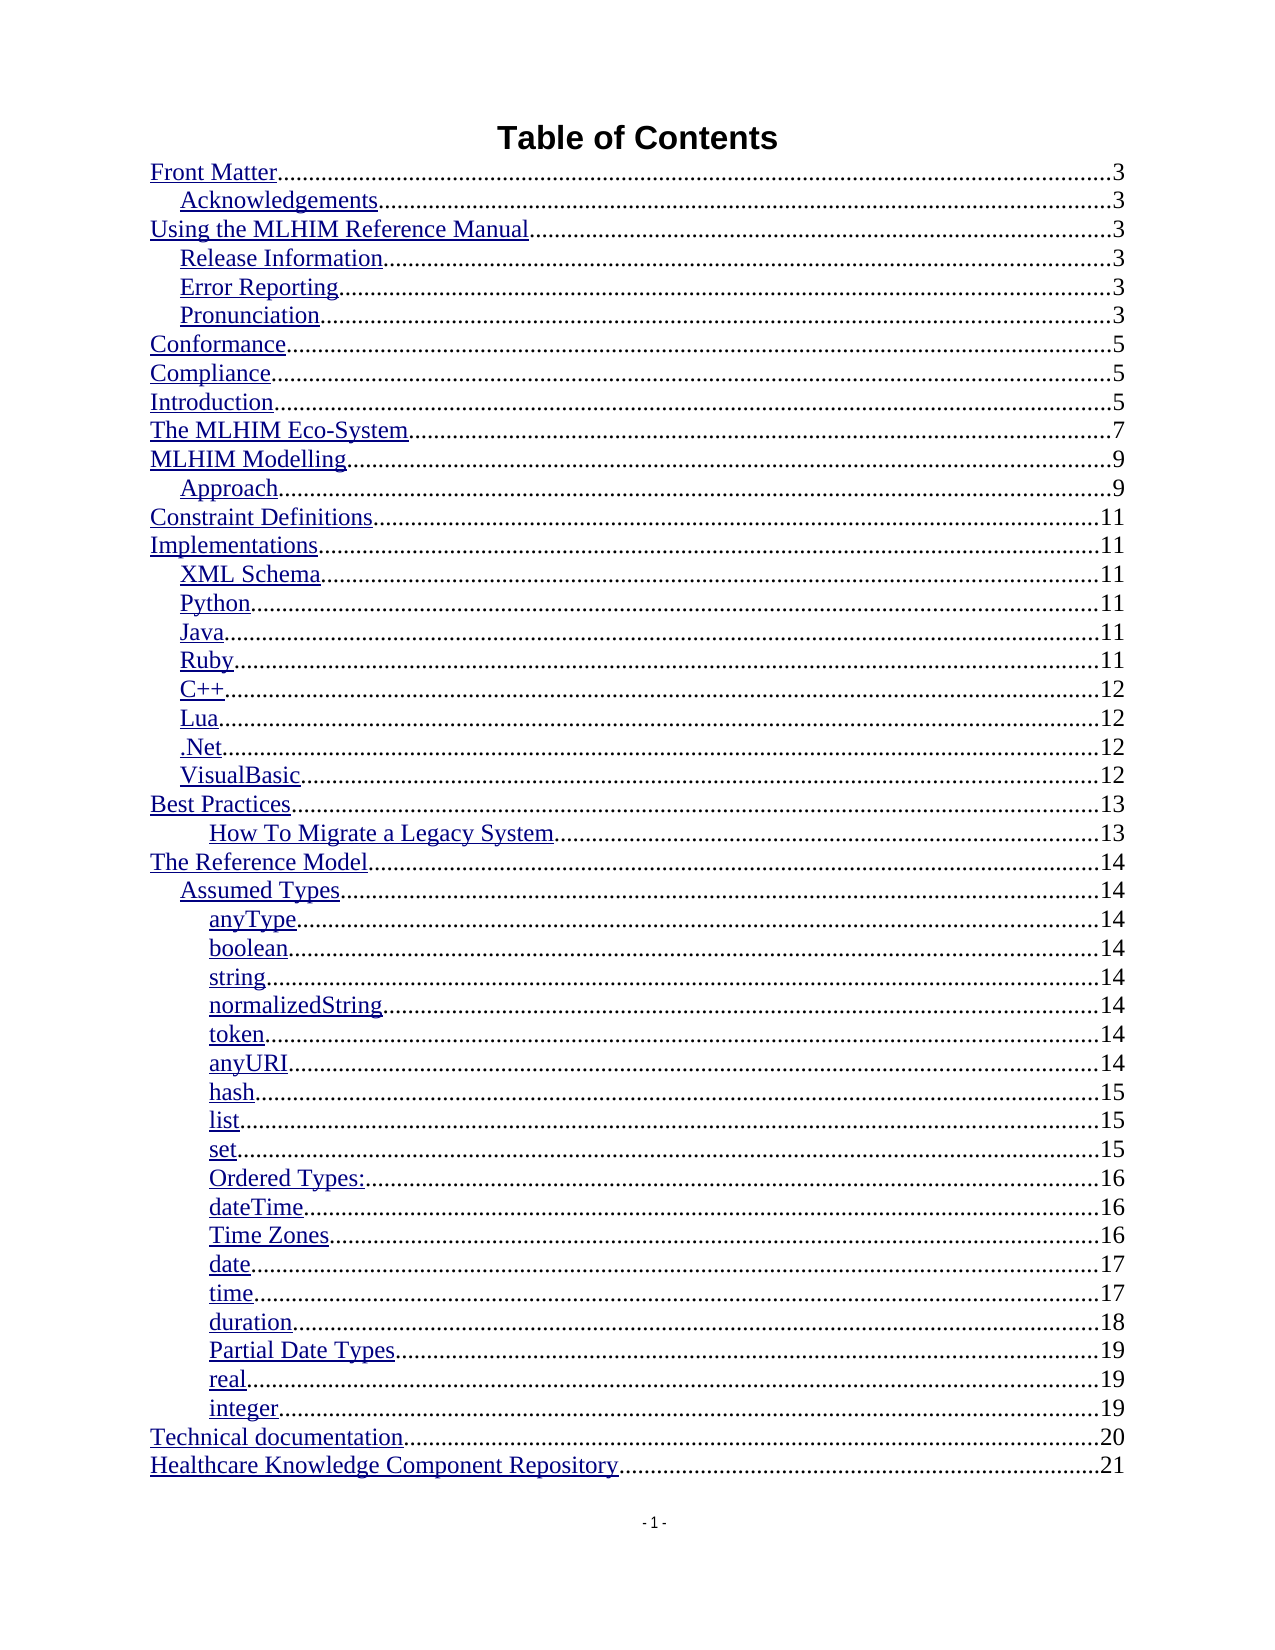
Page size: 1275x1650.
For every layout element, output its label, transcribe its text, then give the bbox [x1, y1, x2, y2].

text Approach 9 [179, 473, 1125, 502]
text dateTime 16 [209, 1192, 1125, 1220]
text How To Migrate a Legacy System 13 [209, 818, 1125, 847]
text Error Reporting 3 [179, 272, 1125, 300]
text date 17 [209, 1249, 1125, 1278]
text list 15 [209, 1105, 1125, 1134]
text Ruby 11 [179, 645, 1125, 674]
text normalizedString 14 [209, 990, 1125, 1019]
text time 17 [209, 1278, 1125, 1307]
text string 14 [209, 962, 1125, 990]
text Introduction 5 [150, 387, 1125, 415]
text Partial Date Types 19 [209, 1335, 1125, 1364]
text integer 19 [209, 1393, 1125, 1422]
text real 19 [209, 1364, 1125, 1393]
text Conformance 5 [150, 329, 1125, 358]
text Pronunciation 3 [179, 300, 1125, 329]
text Implementations 11 [150, 530, 1125, 559]
text anyURI 14 [209, 1048, 1125, 1077]
text .Net 12 [179, 732, 1125, 760]
text duration 18 [209, 1307, 1125, 1335]
subtitle Table of Contents [150, 118, 1125, 157]
text Assumed Types 14 [179, 875, 1125, 904]
text VisualBasic 12 [179, 760, 1125, 789]
text set 15 [209, 1134, 1125, 1163]
text Compliance 5 [150, 358, 1125, 387]
text Technical documentation 20 [150, 1422, 1125, 1450]
text token 14 [209, 1019, 1125, 1048]
text anyType 14 [209, 904, 1125, 933]
text Healthcare Knowledge Component Repository 21 [150, 1450, 1125, 1479]
text The MLHIM Eco-System 7 [150, 415, 1125, 444]
text C++ 12 [179, 674, 1125, 703]
text Java 11 [179, 617, 1125, 645]
text Constraint Definitions 11 [150, 502, 1125, 530]
text XML Schema 11 [179, 559, 1125, 588]
text Lua 12 [179, 703, 1125, 732]
text Python 11 [179, 588, 1125, 617]
text Using the MLHIM Reference Manual 3 [150, 214, 1125, 243]
text hash 15 [209, 1077, 1125, 1105]
text MLHIM Modelling 9 [150, 444, 1125, 473]
text boolean 14 [209, 933, 1125, 962]
text Best Practices 13 [150, 789, 1125, 818]
text Acknowledgements 3 [179, 185, 1125, 214]
text Front Matter 3 [150, 157, 1125, 185]
text Ordered Types: 16 [209, 1163, 1125, 1192]
text Release Information 3 [179, 243, 1125, 272]
text Time Zones 16 [209, 1220, 1125, 1249]
text The Reference Model 14 [150, 847, 1125, 875]
